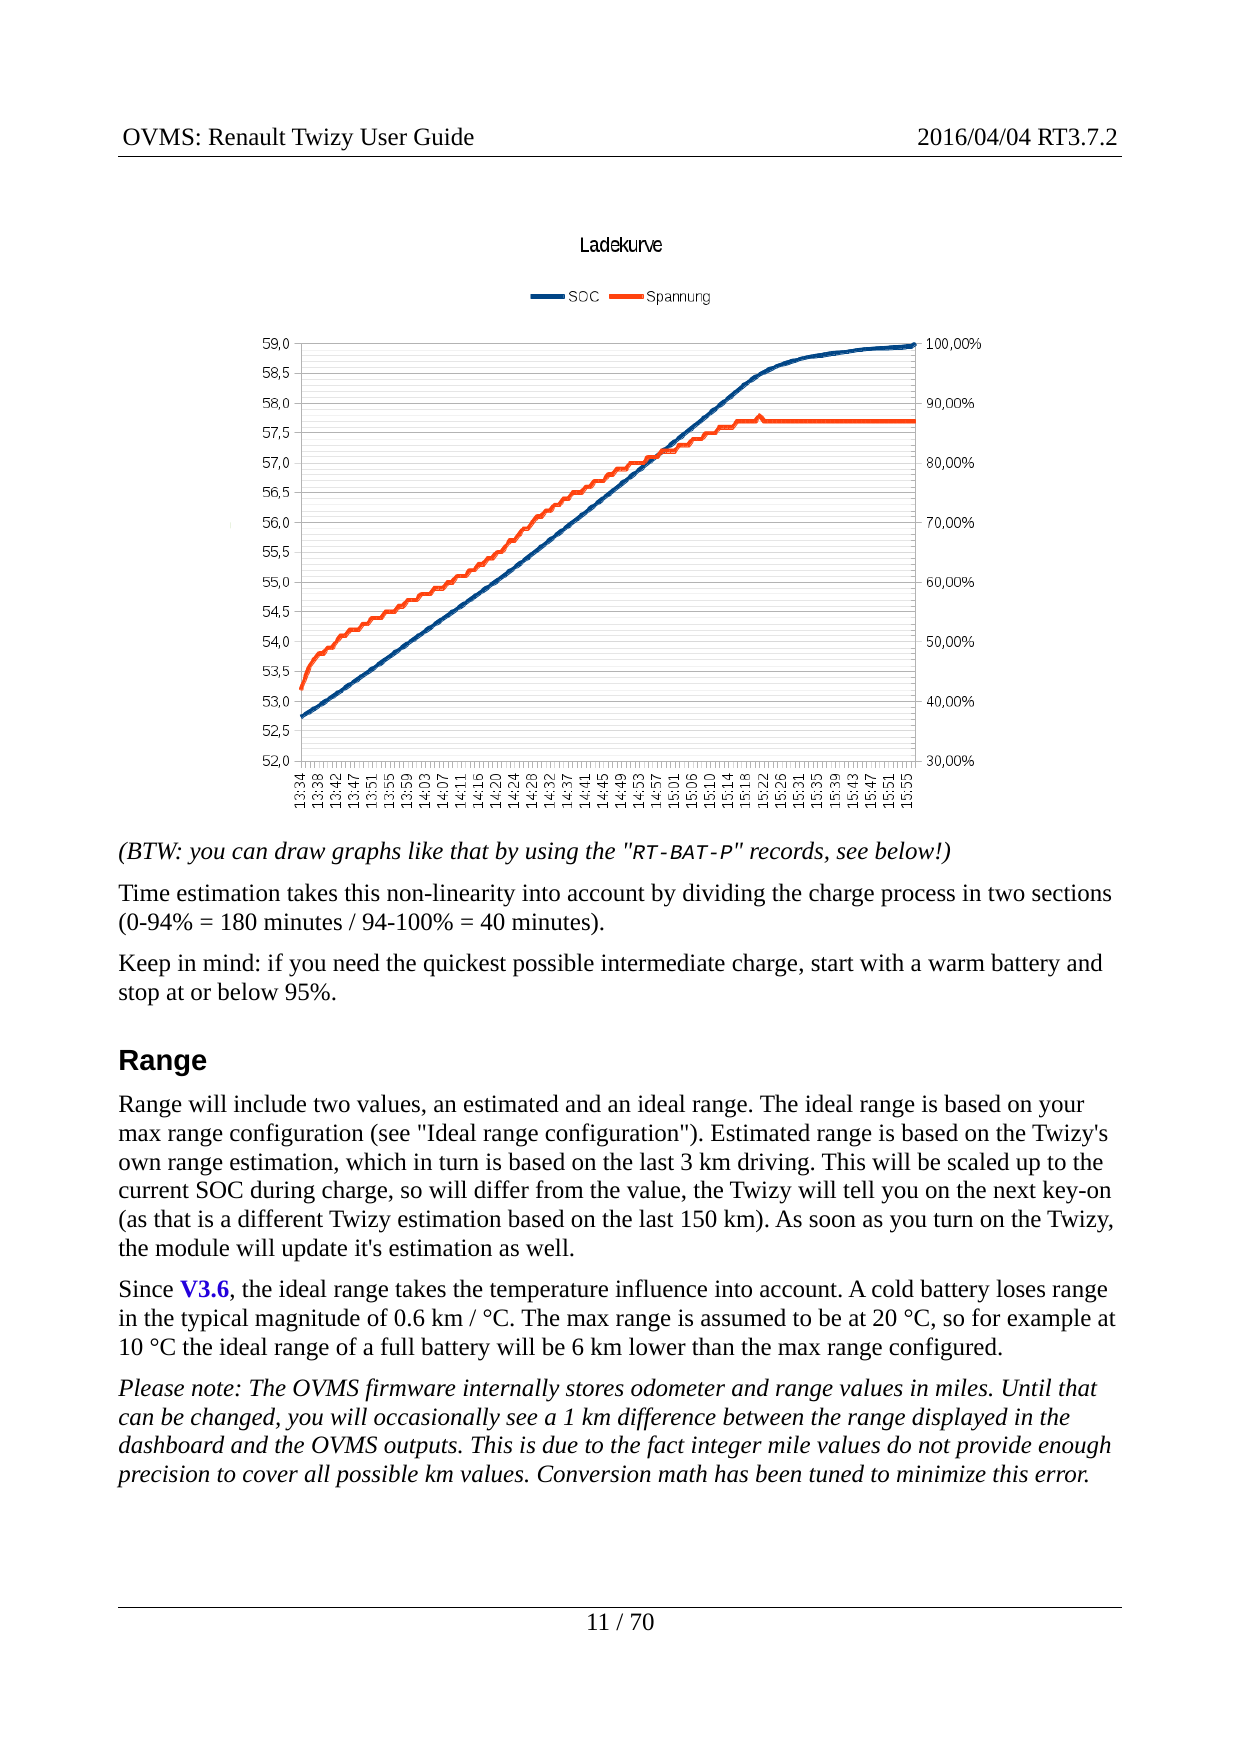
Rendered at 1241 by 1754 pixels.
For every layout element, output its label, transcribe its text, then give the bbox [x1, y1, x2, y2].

text Time estimation takes this non-linearity into account by dividing the charge process in two sections (0-94% = 180 minutes / 94-100% = 40 minutes). [118, 878, 1122, 936]
text Please note: The OVMS firmware internally stores odometer and range values in miles. Until that can be changed, you will occasionally see a 1 km difference between the range displayed in the dashboard and the OVMS outputs. This is due to the fact integer mile values do not provide enough precision to cover all possible km values. Conversion math has been tuned to minimize this error. [118, 1373, 1122, 1488]
text (BTW: you can draw graphs like that by using the "RT-BAT-P" records, see below!) [118, 214, 1122, 866]
text Range will include two values, an estimated and an ideal range. The ideal range is based on your max range configuration (see "Ideal range configuration"). Estimated range is based on the Twizy's own range estimation, which in turn is based on the last 3 km driving. This will be scaled up to the current SOC during charge, so will differ from the value, the Twizy will tell you on the next key-on (as that is a different Twizy estimation based on the last 150 km). As soon as you turn on the Twizy, the module will update it's estimation as well. [118, 1089, 1122, 1262]
text Keep in mind: if you need the quickest possible intermediate charge, start with a warm battery and stop at or below 95%. [118, 948, 1122, 1006]
subtitle Range [118, 1043, 1122, 1077]
text Since V3.6, the ideal range takes the temperature influence into account. A cold battery loses range in the typical magnitude of 0.6 km / °C. The max range is assumed to be at 20 °C, so for example at 10 °C the ideal range of a full battery will be 6 km lower than the max range configured. [118, 1274, 1122, 1360]
picture [230, 213, 1010, 836]
